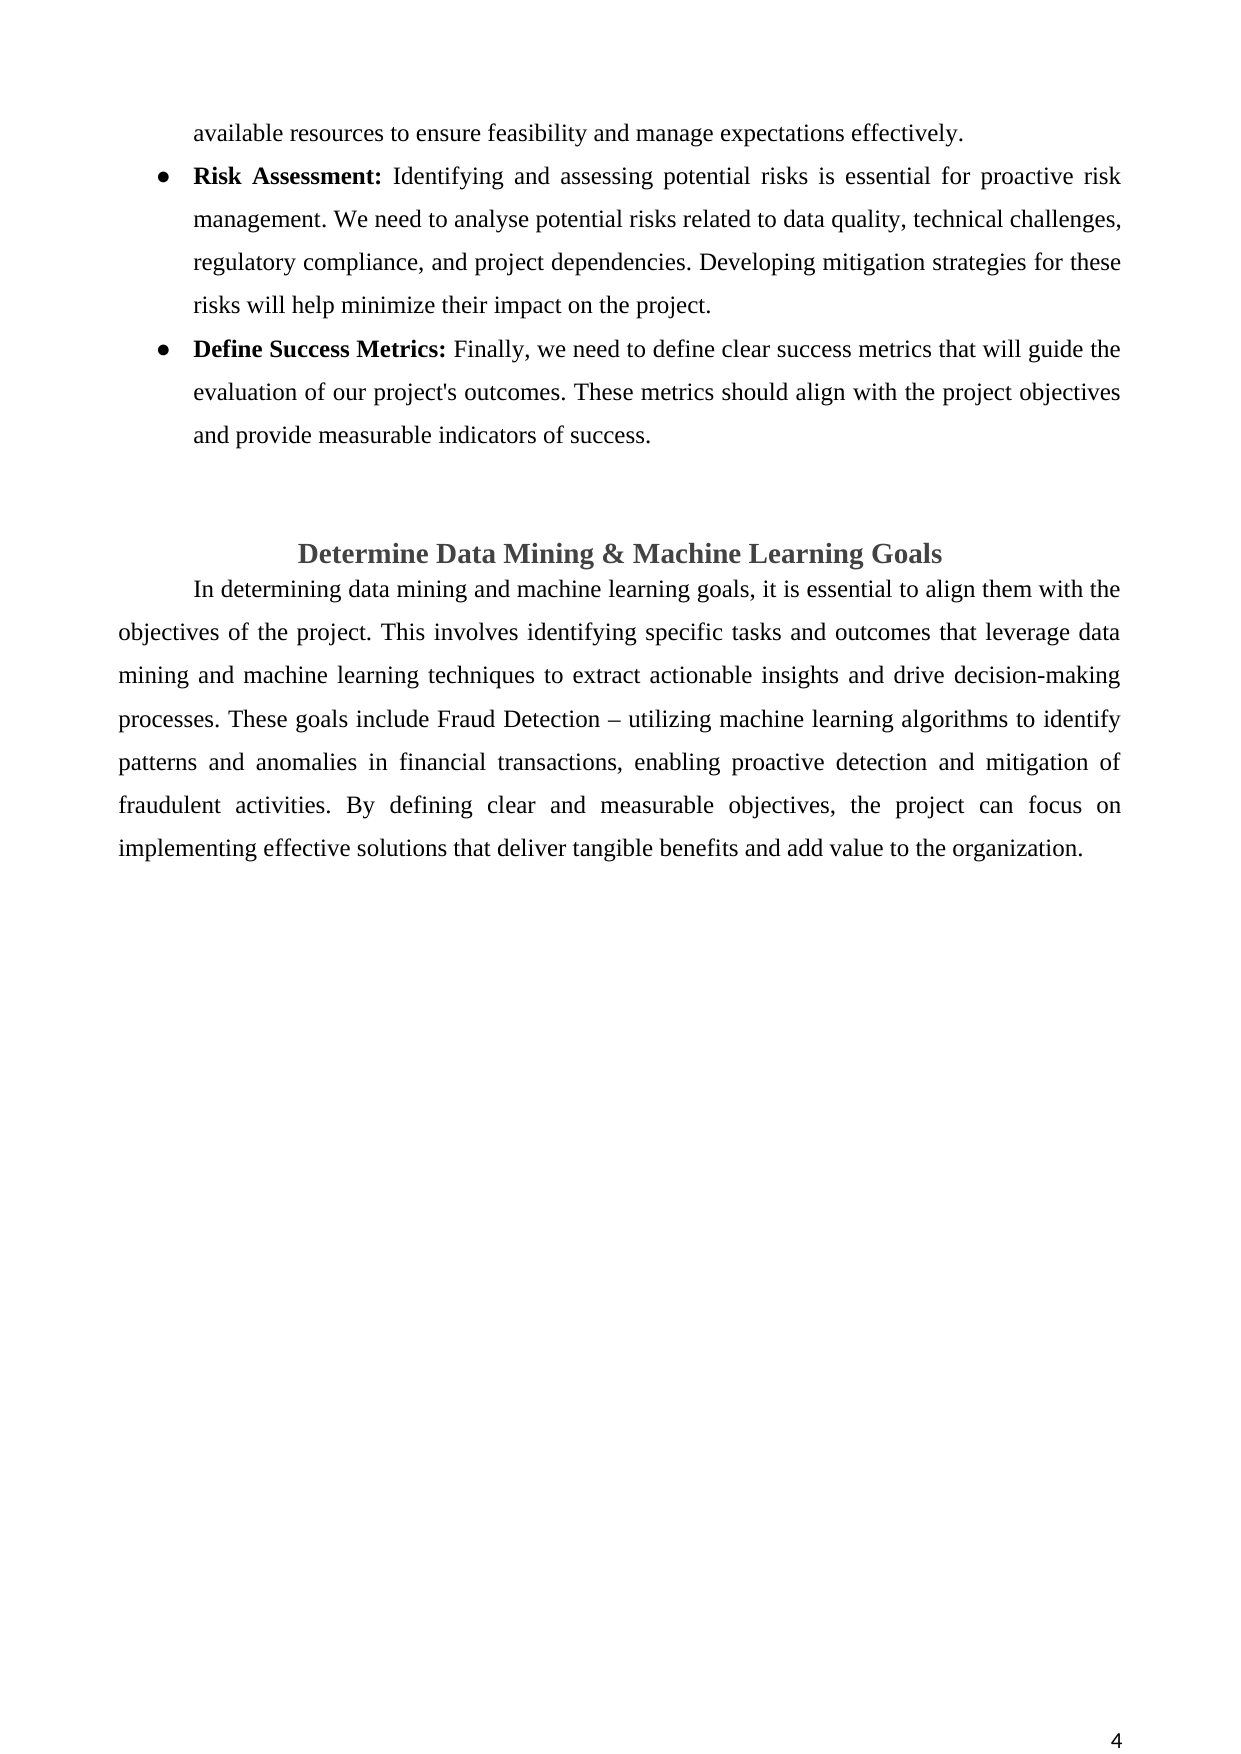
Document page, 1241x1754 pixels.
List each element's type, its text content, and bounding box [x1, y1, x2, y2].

list Risk Assessment: Identifying and assessing potential risks is essential for proactive risk management. We need to analyse potential risks related to data quality, technical challenges, regulatory compliance, and project dependencies. Developing mitigation strategies for these risks will help minimize their impact on the project. [156, 161, 1122, 319]
list Define Success Metrics: Finally, we need to define clear success metrics that will guide the evaluation of our project's outcomes. These metrics should align with the project objectives and provide measurable indicators of success. [156, 334, 1122, 449]
list available resources to ensure feasibility and manage expectations effectively. [156, 118, 1122, 147]
subtitle Determine Data Mining & Machine Learning Goals [118, 536, 1122, 569]
text In determining data mining and machine learning goals, it is essential to align them with the objectives of the project. This involves identifying specific tasks and outcomes that leverage data mining and machine learning techniques to extract actionable insights and drive decision-making processes. These goals include Fraud Detection – utilizing machine learning algorithms to identify patterns and anomalies in financial transactions, enabling proactive detection and mitigation of fraudulent activities. By defining clear and measurable objectives, the project can focus on implementing effective solutions that deliver tangible benefits and add value to the organization. [118, 574, 1122, 862]
